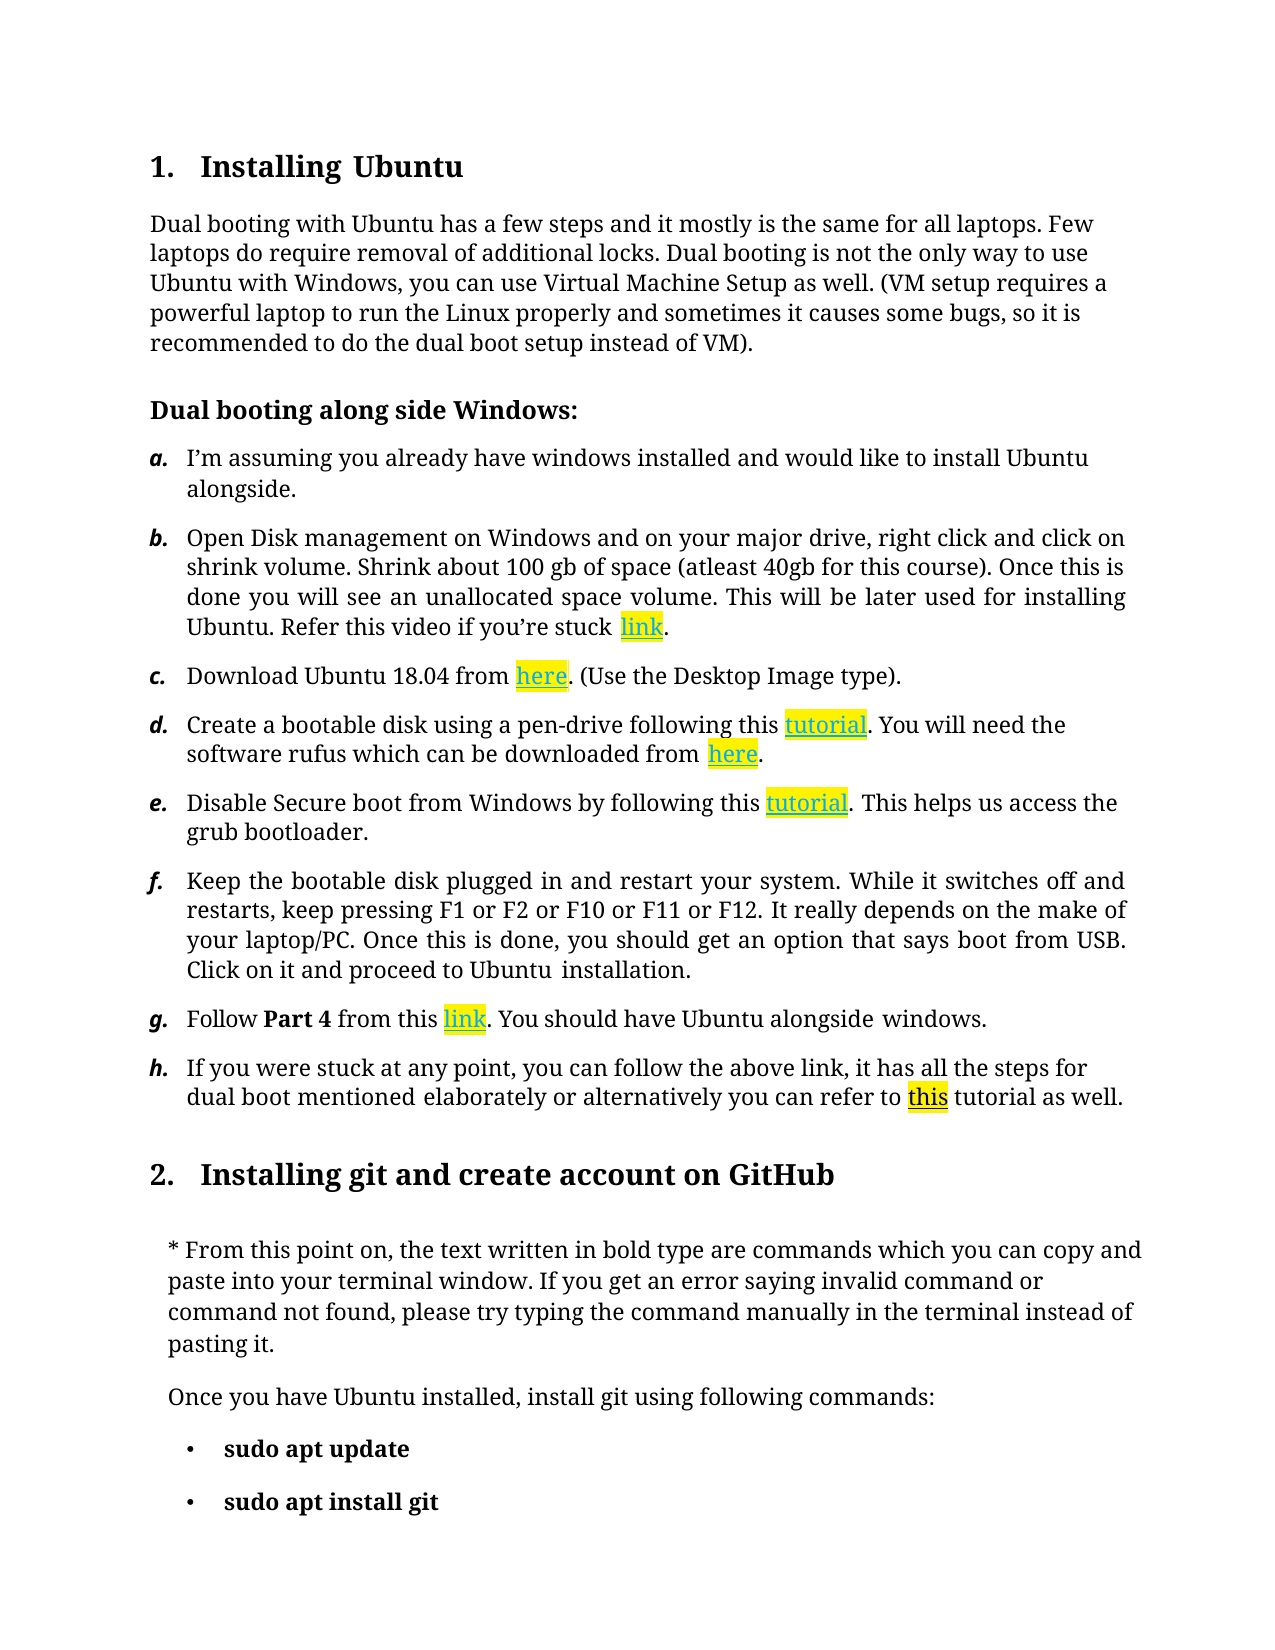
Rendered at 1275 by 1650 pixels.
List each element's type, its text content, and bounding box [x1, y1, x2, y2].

text Once you have Ubuntu installed, install git using following commands: [168, 1381, 1154, 1411]
list Open Disk management on Windows and on your major drive, right click and click on shrink volume. Shrink about 100 gb of space (atleast 40gb for this course). Once this is done you will see an unallocated space volume. This will be later used for installing Ubuntu. Refer this video if you’re stuck link. [149, 522, 1126, 642]
list I’m assuming you already have windows installed and would like to install Ubuntu alongside. [149, 442, 1154, 504]
subtitle Installing Ubuntu [150, 146, 1154, 186]
text Dual booting along side Windows: [150, 392, 1154, 427]
list Keep the bootable disk plugged in and restart your system. While it switches off and restarts, keep pressing F1 or F2 or F10 or F11 or F12. It really depends on the make of your laptop/PC. Once this is done, you should get an option that says boot from USB. Click on it and proceed to Ubuntu installation. [149, 866, 1126, 986]
text Dual booting with Ubuntu has a few steps and it mostly is the same for all laptops. Few laptops do require removal of additional locks. Dual booting is not the only way to use Ubuntu with Windows, you can use Virtual Machine Setup as well. (VM setup requires a powerful laptop to run the Linux properly and sometimes it causes some bugs, so it is recommended to do the dual boot setup instead of VM). [150, 208, 1142, 358]
subtitle * From this point on, the text written in bold type are commands which you can copy and paste into your terminal window. If you get an error saying invalid command or command not found, please try typing the command manually in the terminal instead of pasting it. [168, 1234, 1154, 1359]
list Follow Part 4 from this link. You should have Ubuntu alongside windows. [149, 1003, 1154, 1035]
list sudo apt update [186, 1434, 1154, 1464]
list Create a bootable disk using a pen-drive following this tutorial. You will need the software rufus which can be downloaded from here. [149, 709, 1126, 769]
list Download Ubuntu 18.04 from here. (Use the Desktop Image type). [149, 660, 1154, 692]
list sudo apt install git [186, 1486, 1154, 1516]
list If you were stuck at any point, you can follow the above link, it has all the steps for dual boot mentioned elaborately or alternatively you can refer to this tutorial as well. [149, 1053, 1126, 1113]
subtitle Installing git and create account on GitHub [150, 1154, 1154, 1194]
list Disable Secure boot from Windows by following this tutorial. This helps us access the grub bootloader. [149, 787, 1126, 847]
